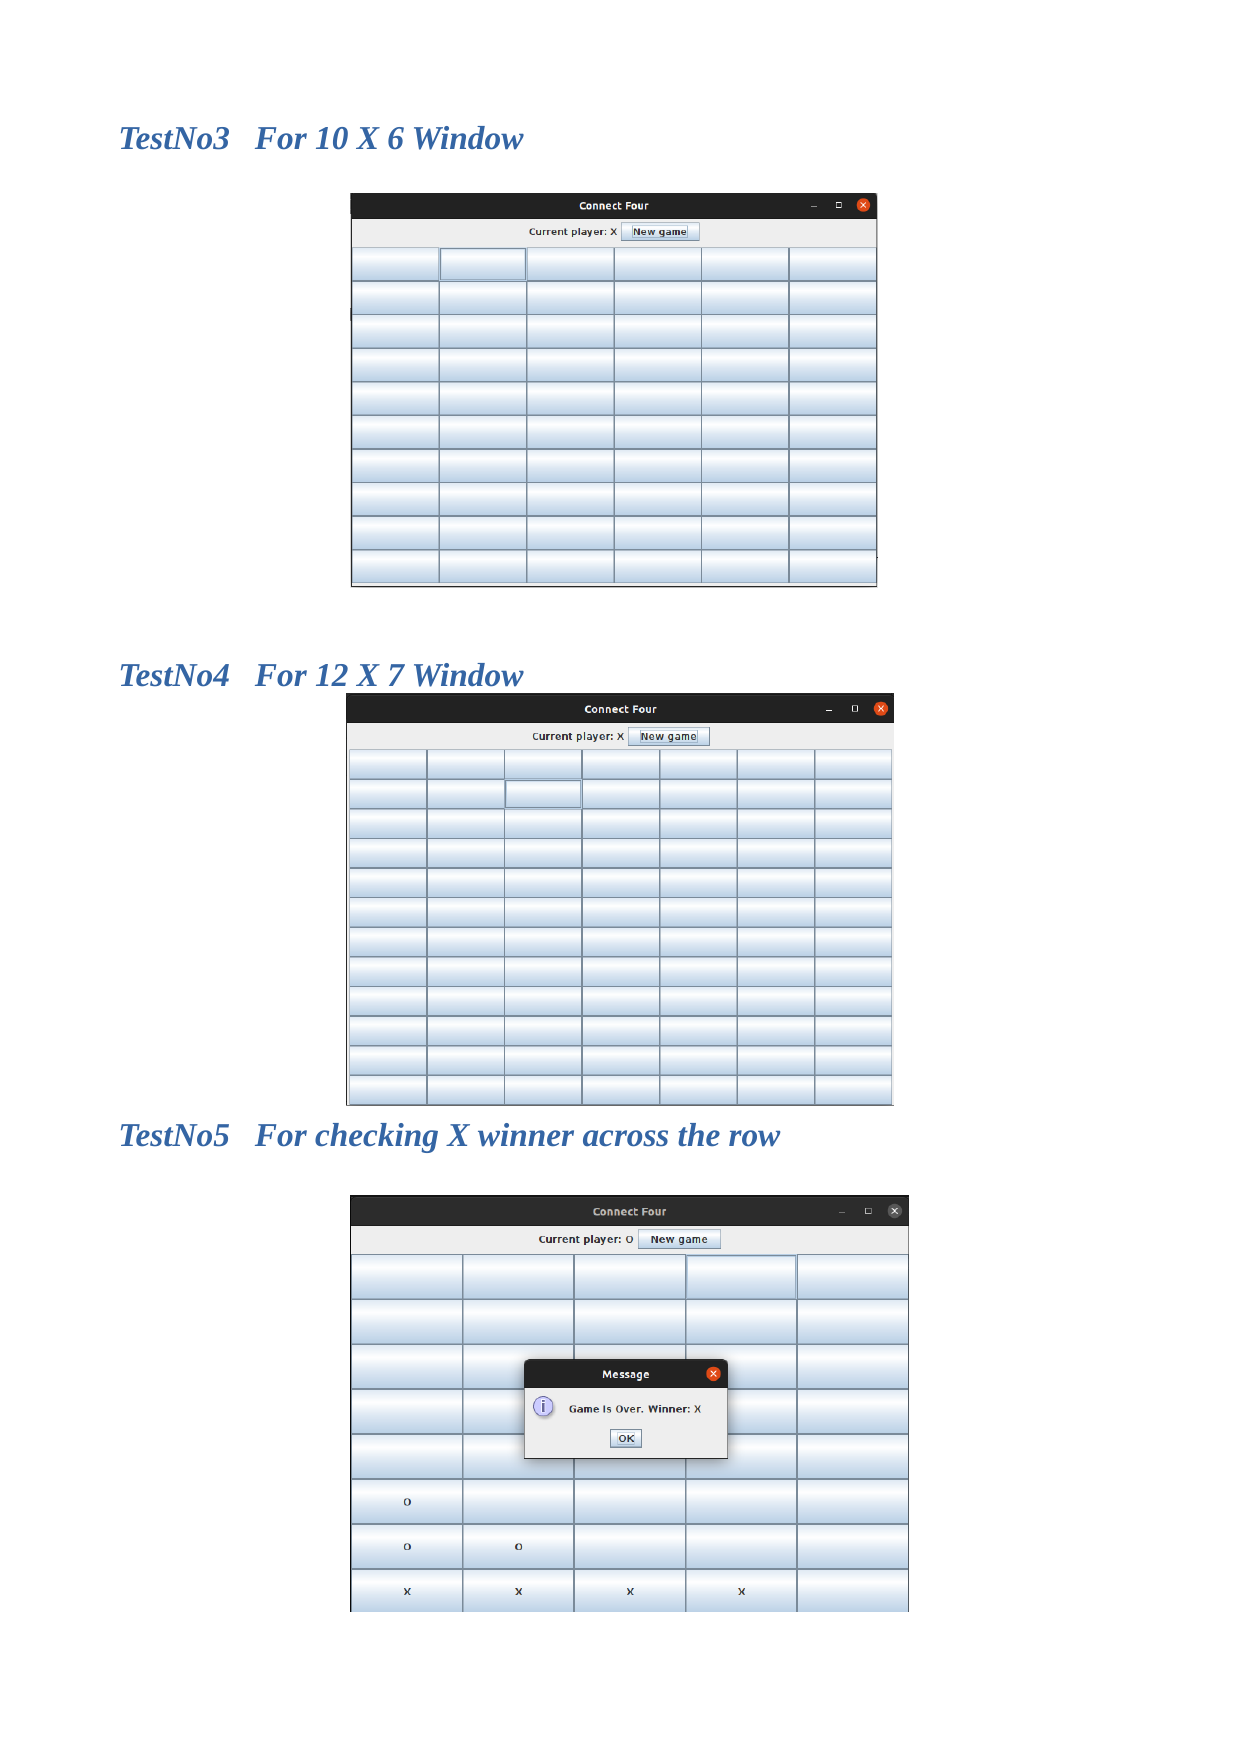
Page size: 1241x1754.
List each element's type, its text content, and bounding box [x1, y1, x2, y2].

picture [350, 1195, 909, 1612]
text TestNo5 For checking X winner across the row [118, 1115, 1122, 1153]
text TestNo4 For 12 X 7 Window [118, 655, 1122, 693]
picture [350, 193, 878, 588]
text TestNo3 For 10 X 6 Window [118, 118, 1122, 156]
picture [346, 693, 894, 1106]
